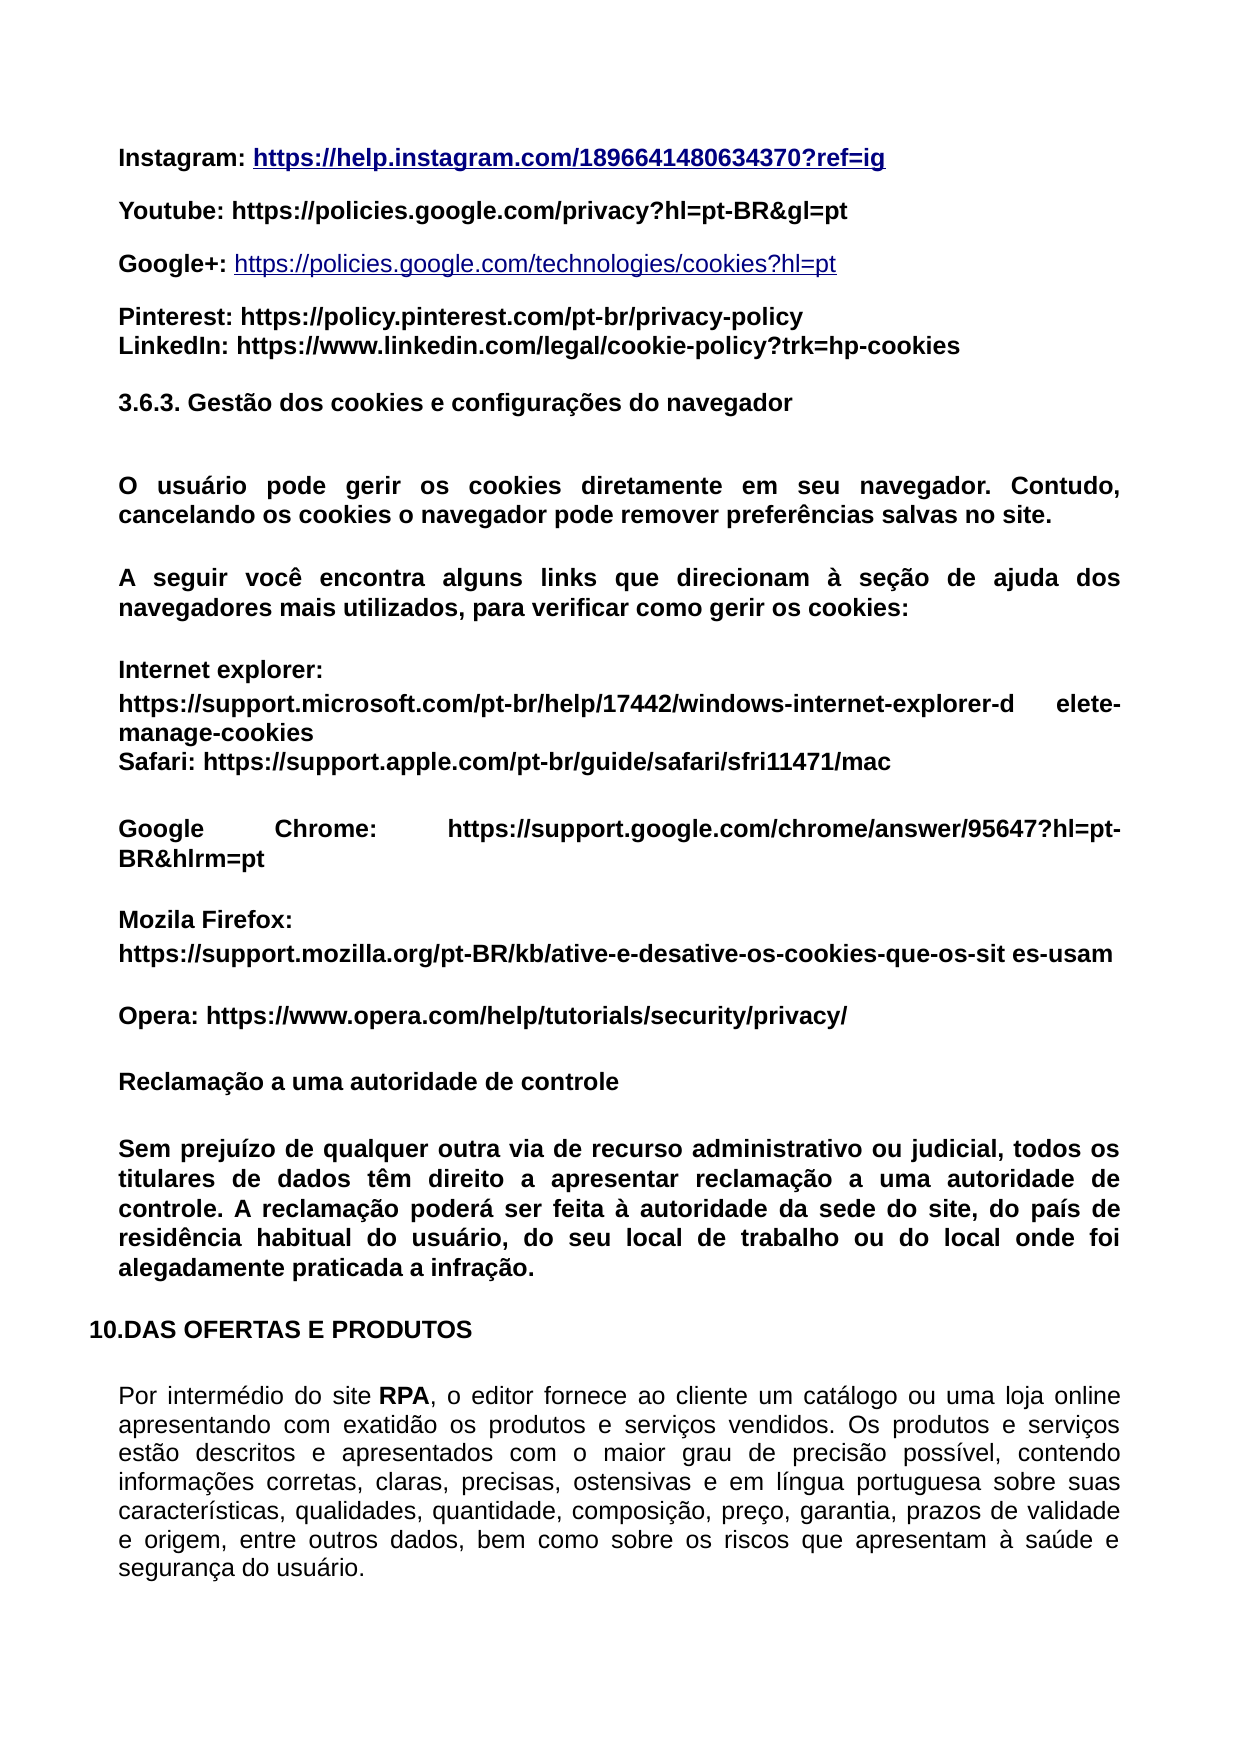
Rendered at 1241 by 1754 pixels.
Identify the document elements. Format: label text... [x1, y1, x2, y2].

list LinkedIn: https://www.linkedin.com/legal/cookie-policy?trk=hp-cookies [118, 331, 1122, 359]
list Youtube: https://policies.google.com/privacy?hl=pt-BR&gl=pt [118, 171, 1122, 224]
list A seguir você encontra alguns links que direcionam à seção de ajuda dos navegadores mais utilizados, para verificar como gerir os cookies: [118, 562, 1122, 622]
list Mozila Firefox: [118, 906, 1122, 934]
list Safari: https://support.apple.com/pt-br/guide/safari/sfri11471/mac [118, 747, 1122, 776]
list Opera: https://www.opera.com/help/tutorials/security/privacy/ [118, 1001, 1122, 1030]
list Por intermédio do site RPA, o editor fornece ao cliente um catálogo ou uma loja online apresentando com exatidão os produtos e serviços vendidos. Os produtos e serviços estão descritos e apresentados com o maior grau de precisão possível, contendo informações corretas, claras, precisas, ostensivas e em língua portuguesa sobre suas características, qualidades, quantidade, composição, preço, garantia, prazos de validade e origem, entre outros dados, bem como sobre os riscos que apresentam à saúde e segurança do usuário. [118, 1381, 1122, 1582]
list Internet explorer: [118, 655, 1122, 683]
list https://support.microsoft.com/pt-br/help/17442/windows-internet-explorer-d elete-manage-cookies [118, 688, 1122, 747]
list https://support.mozilla.org/pt-BR/kb/ative-e-desative-os-cookies-que-os-sit es-usam [118, 938, 1122, 968]
list O usuário pode gerir os cookies diretamente em seu navegador. Contudo, cancelando os cookies o navegador pode remover preferências salvas no site. [118, 470, 1122, 529]
list DAS OFERTAS E PRODUTOS [89, 1315, 1122, 1343]
list 6.3. Gestão dos cookies e configurações do navegador [118, 364, 1122, 417]
list Pinterest: https://policy.pinterest.com/pt-br/privacy-policy [118, 277, 1122, 331]
list Instagram: https://help.instagram.com/1896641480634370?ref=ig [118, 118, 1122, 171]
list Sem prejuízo de qualquer outra via de recurso administrativo ou judicial, todos os titulares de dados têm direito a apresentar reclamação a uma autoridade de controle. A reclamação poderá ser feita à autoridade da sede do site, do país de residência habitual do usuário, do seu local de trabalho ou do local onde foi alegadamente praticada a infração. [118, 1133, 1122, 1282]
list Google+: https://policies.google.com/technologies/cookies?hl=pt [118, 224, 1122, 277]
list Google Chrome: https://support.google.com/chrome/answer/95647?hl=pt-BR&hlrm=pt [118, 813, 1122, 872]
list Reclamação a uma autoridade de controle [91, 1067, 1122, 1096]
